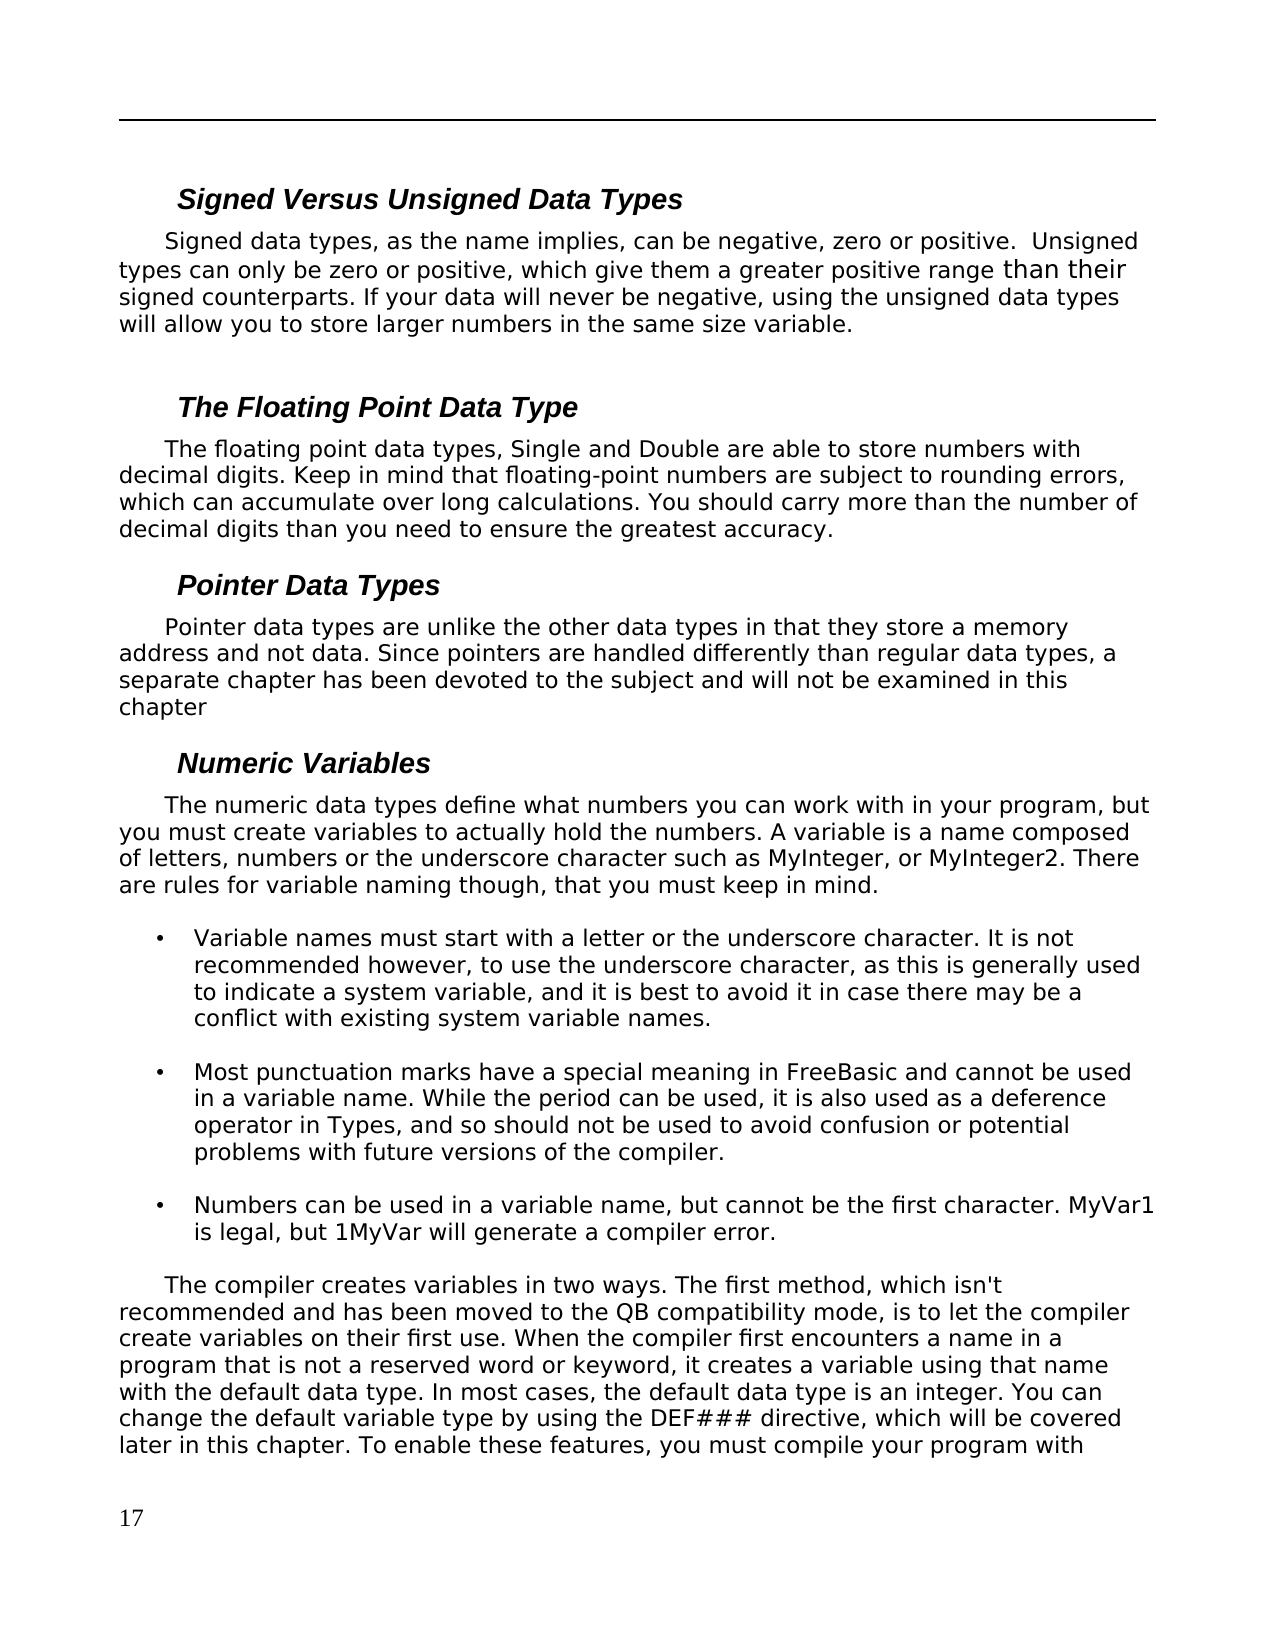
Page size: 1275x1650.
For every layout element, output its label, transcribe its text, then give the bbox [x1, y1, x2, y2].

text The numeric data types define what numbers you can work with in your program, but you must create variables to actually hold the numbers. A variable is a name composed of letters, numbers or the underscore character such as MyInteger, or MyInteger2. There are rules for variable naming though, that you must keep in mind. [118, 792, 1156, 899]
list Most punctuation marks have a special meaning in FreeBasic and cannot be used in a variable name. While the period can be used, it is also used as a deference operator in Types, and so should not be used to avoid confusion or potential problems with future versions of the compiler. [156, 1059, 1156, 1166]
subtitle The Floating Point Data Type [118, 390, 1156, 423]
text The compiler creates variables in two ways. The first method, which isn't recommended and has been moved to the QB compatibility mode, is to let the compiler create variables on their first use. When the compiler first encounters a name in a program that is not a reserved word or keyword, it creates a variable using that name with the default data type. In most cases, the default data type is an integer. You can change the default variable type by using the DEF### directive, which will be covered later in this chapter. To enable these features, you must compile your program with [118, 1272, 1156, 1459]
text Signed data types, as the name implies, can be negative, zero or positive. Unsigned types can only be zero or positive, which give them a greater positive range than their signed counterparts. If your data will never be negative, using the unsigned data types will allow you to store larger numbers in the same size variable. [118, 228, 1156, 337]
text The floating point data types, Single and Double are able to store numbers with decimal digits. Keep in mind that floating-point numbers are subject to rounding errors, which can accumulate over long calculations. You should carry more than the number of decimal digits than you need to ensure the greatest accuracy. [118, 436, 1156, 542]
text Pointer data types are unlike the other data types in that they store a memory address and not data. Since pointers are handled differently than regular data types, a separate chapter has been devoted to the subject and will not be examined in this chapter [118, 614, 1156, 721]
list Variable names must start with a letter or the underscore character. It is not recommended however, to use the underscore character, as this is generally used to indicate a system variable, and it is best to avoid it in case there may be a conflict with existing system variable names. [156, 926, 1156, 1032]
subtitle Pointer Data Types [118, 568, 1156, 601]
list Numbers can be used in a variable name, but cannot be the first character. MyVar1 is legal, but 1MyVar will generate a compiler error. [156, 1192, 1156, 1246]
subtitle Signed Versus Unsigned Data Types [118, 182, 1156, 216]
subtitle Numeric Variables [118, 746, 1156, 780]
